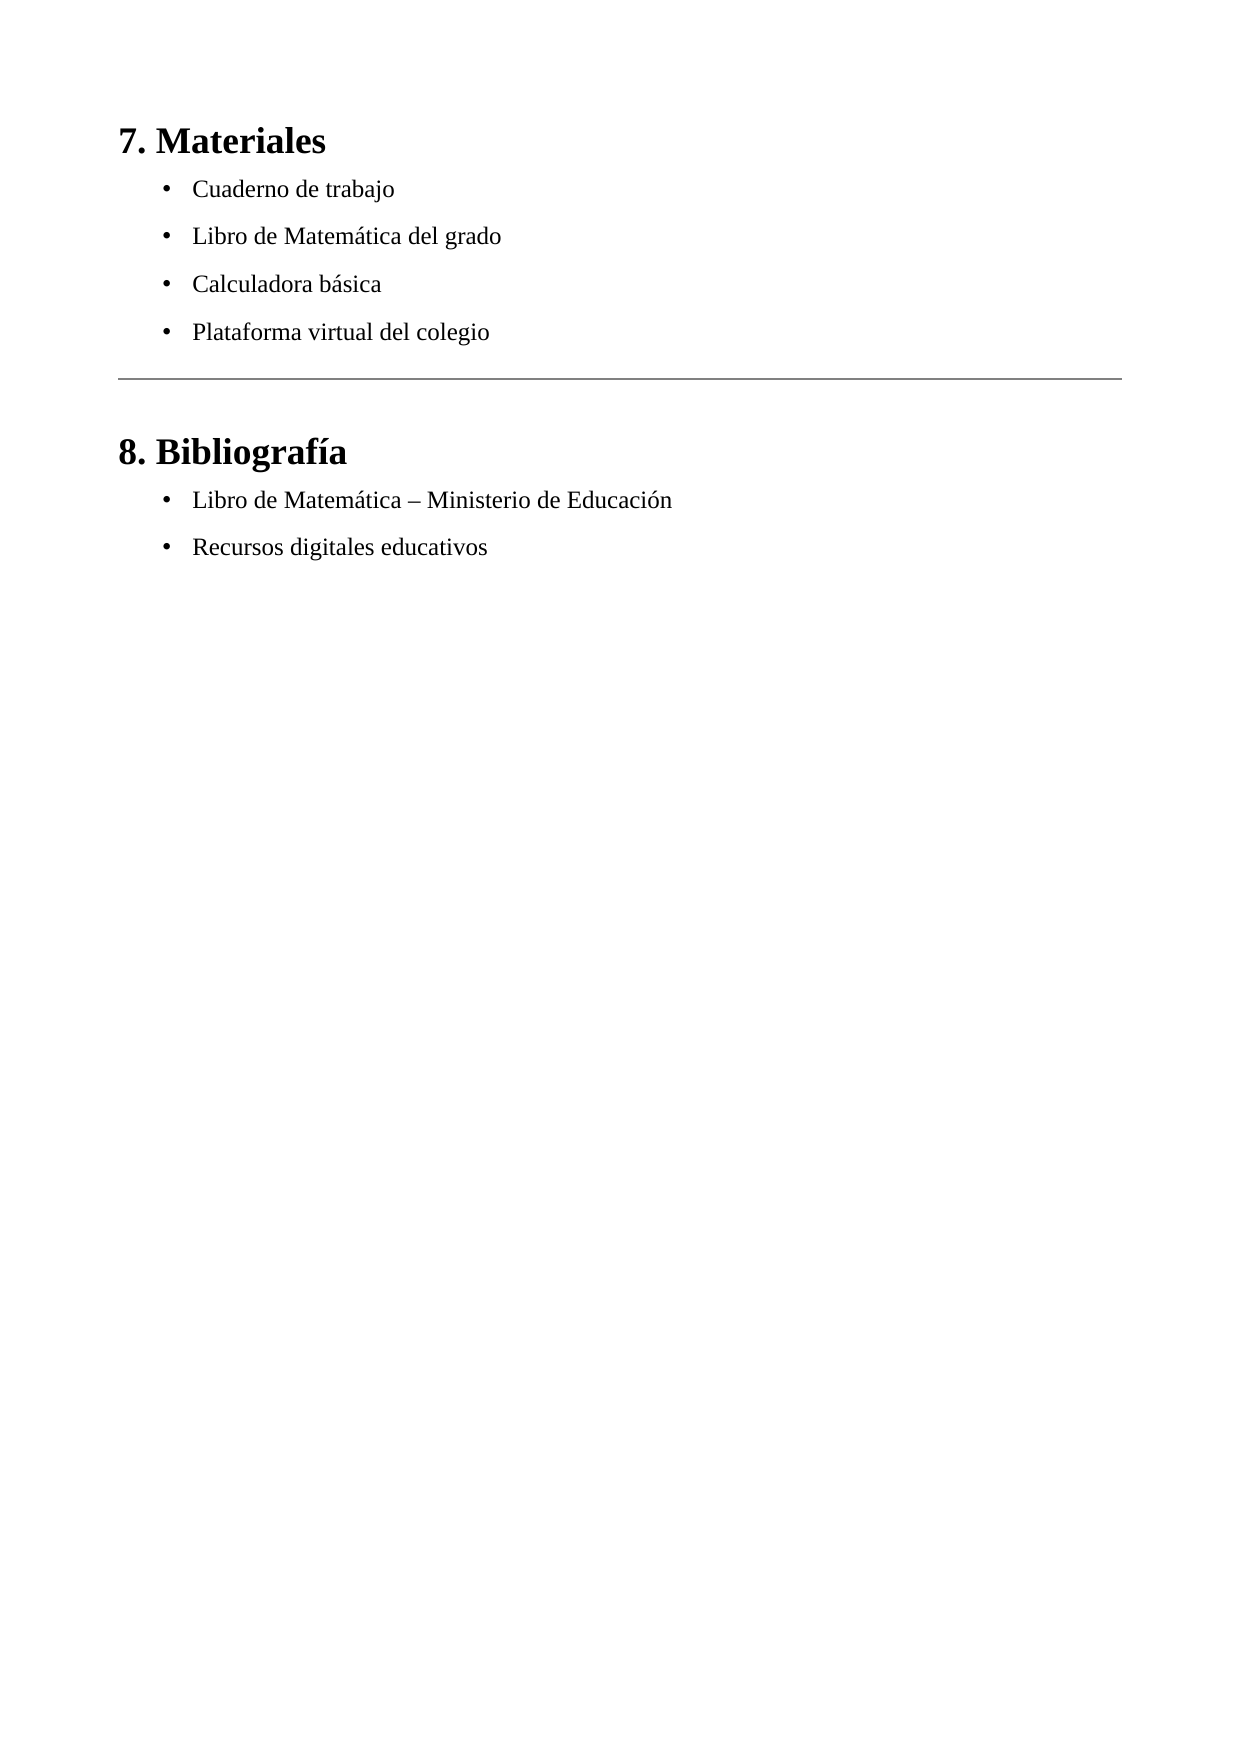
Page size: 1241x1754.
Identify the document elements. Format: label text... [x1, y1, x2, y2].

list Calculadora básica [162, 269, 1122, 298]
list Cuaderno de trabajo [162, 174, 1122, 202]
list Libro de Matemática del grado [162, 221, 1122, 250]
subtitle 7. Materiales [118, 118, 1122, 161]
list Recursos digitales educativos [162, 532, 1122, 561]
list Libro de Matemática – Ministerio de Educación [162, 485, 1122, 514]
subtitle 8. Bibliografía [118, 429, 1122, 472]
list Plataforma virtual del colegio [162, 317, 1122, 345]
